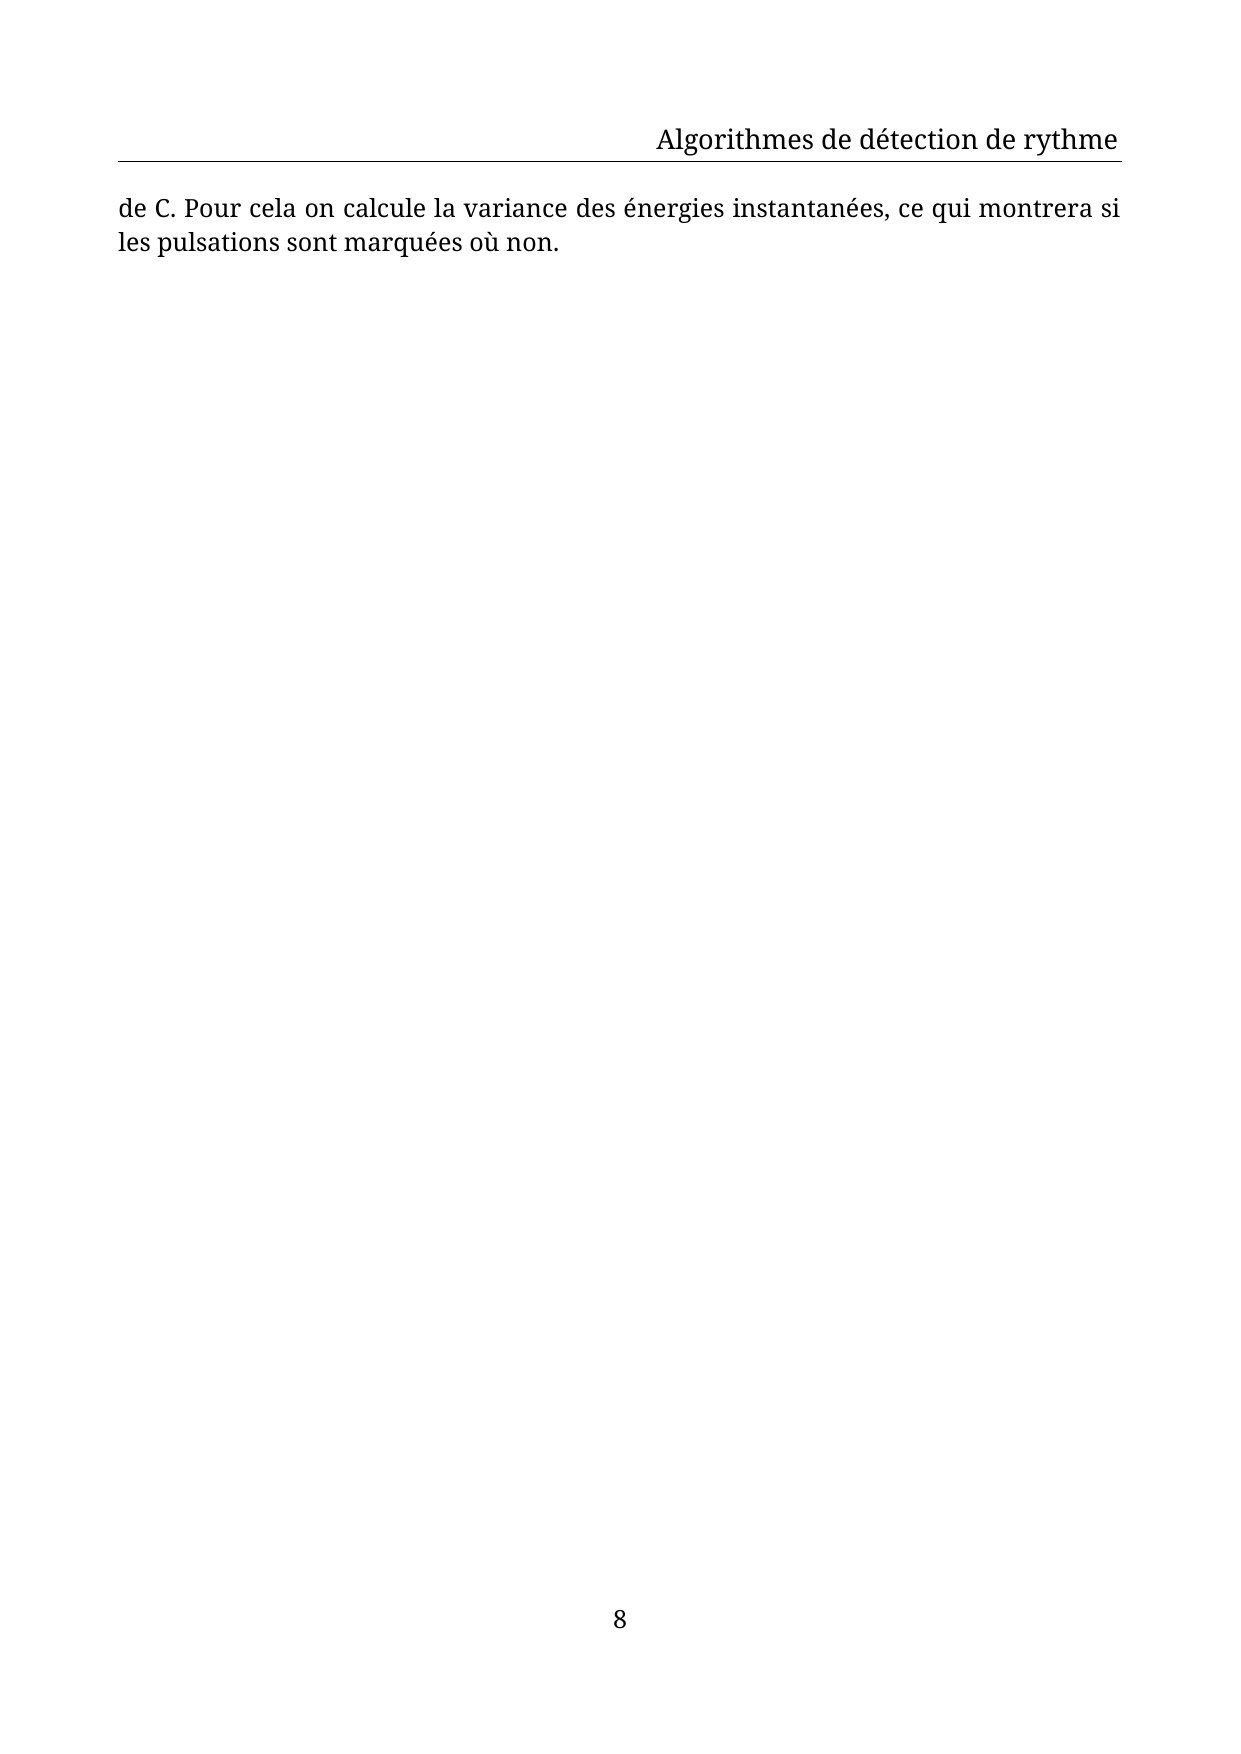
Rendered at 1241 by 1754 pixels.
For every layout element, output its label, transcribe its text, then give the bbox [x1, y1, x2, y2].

text de C. Pour cela on calcule la variance des énergies instantanées, ce qui montrera si les pulsations sont marquées où non. [118, 190, 1122, 258]
